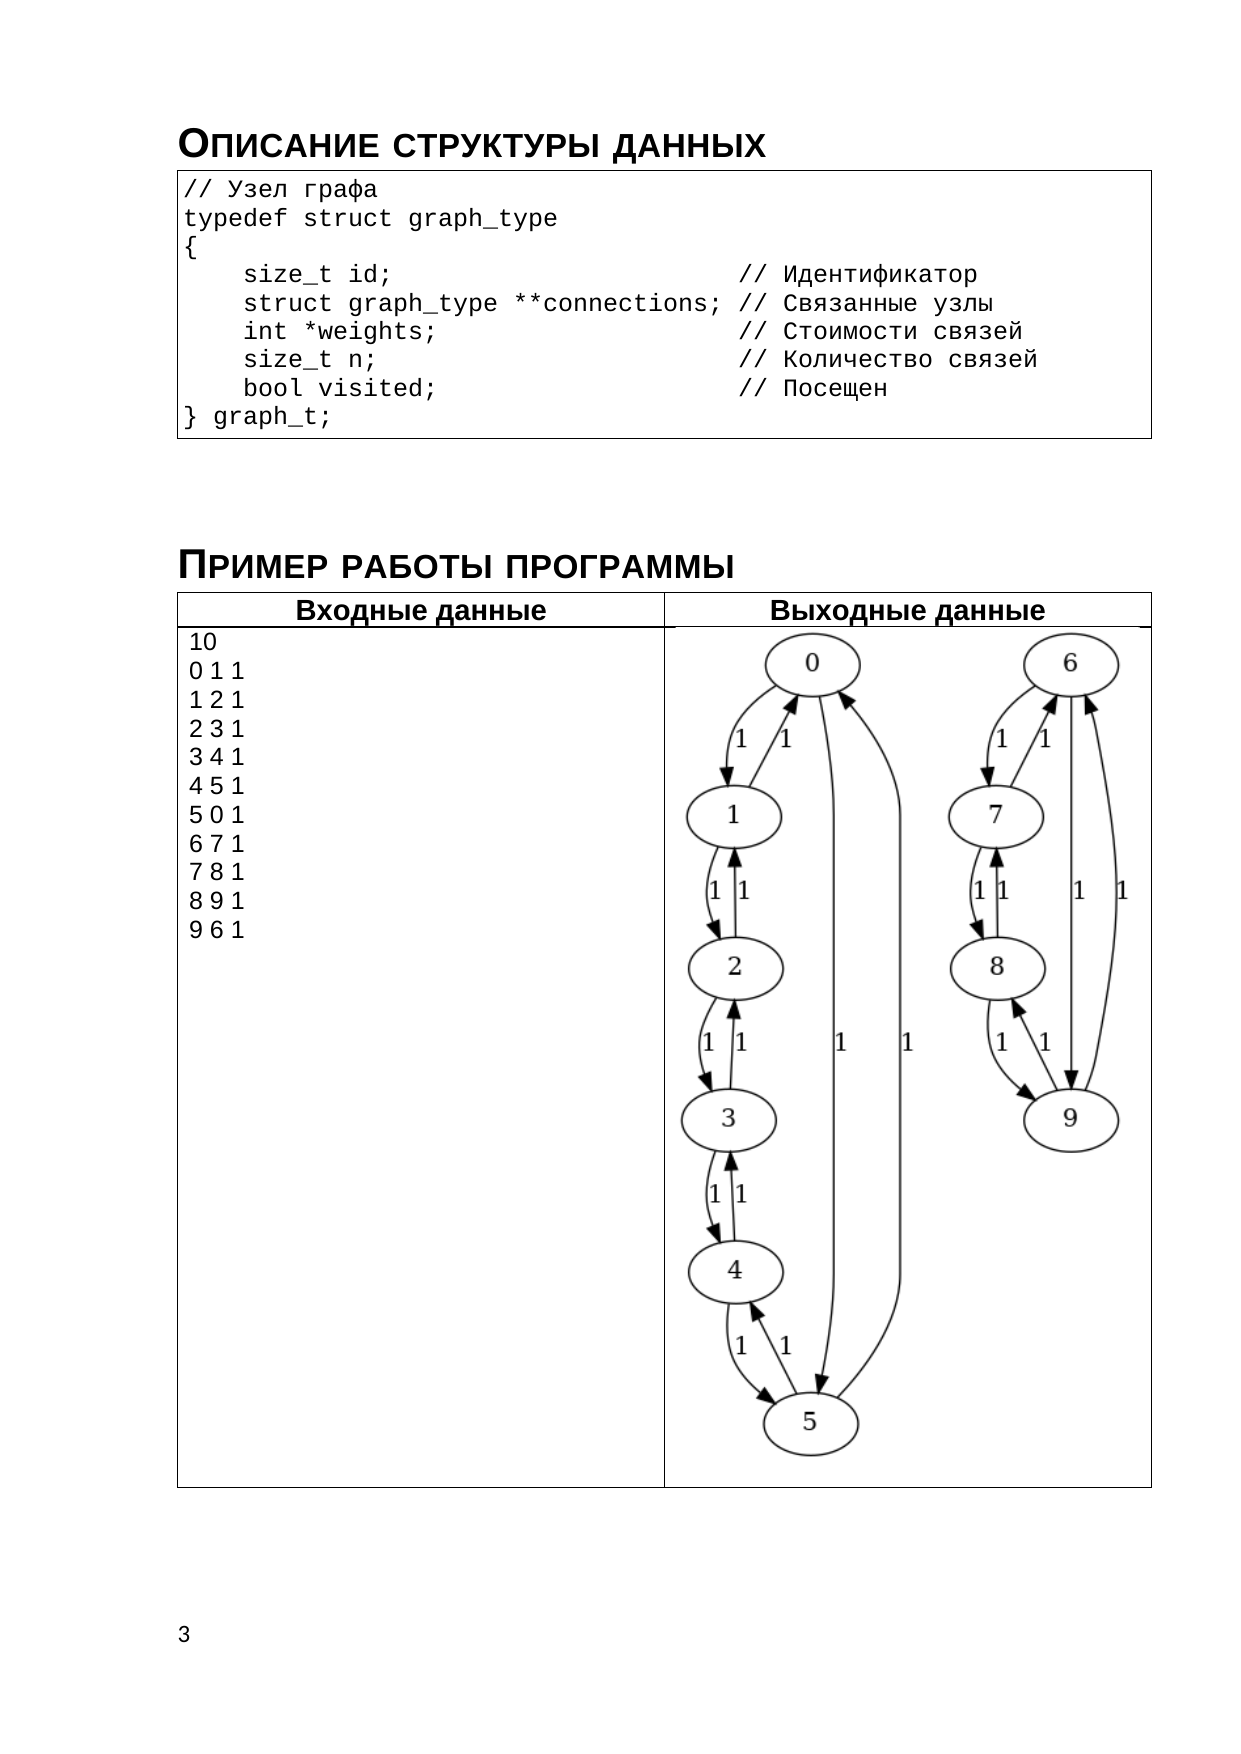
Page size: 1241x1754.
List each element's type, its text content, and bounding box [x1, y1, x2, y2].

table_header Входные данные [178, 593, 664, 626]
picture [675, 627, 1140, 1463]
subtitle Пример работы программы [177, 540, 1152, 588]
table_header Выходные данные [665, 593, 1151, 626]
subtitle Описание структуры данных [177, 118, 1152, 166]
table_header // Узел графа typedef struct graph_type { size_t id; // Идентификатор struct graph_type **connections; // Связанные узлы int *weights; // Стоимости связей size_t n; // Количество связей bool visited; // Посещен } graph_t; [178, 171, 1151, 438]
table_cell 10 0 1 1 1 2 1 2 3 1 3 4 1 4 5 1 5 0 1 6 7 1 7 8 1 8 9 1 9 6 1 [178, 628, 664, 1487]
table_cell [665, 628, 1151, 1487]
